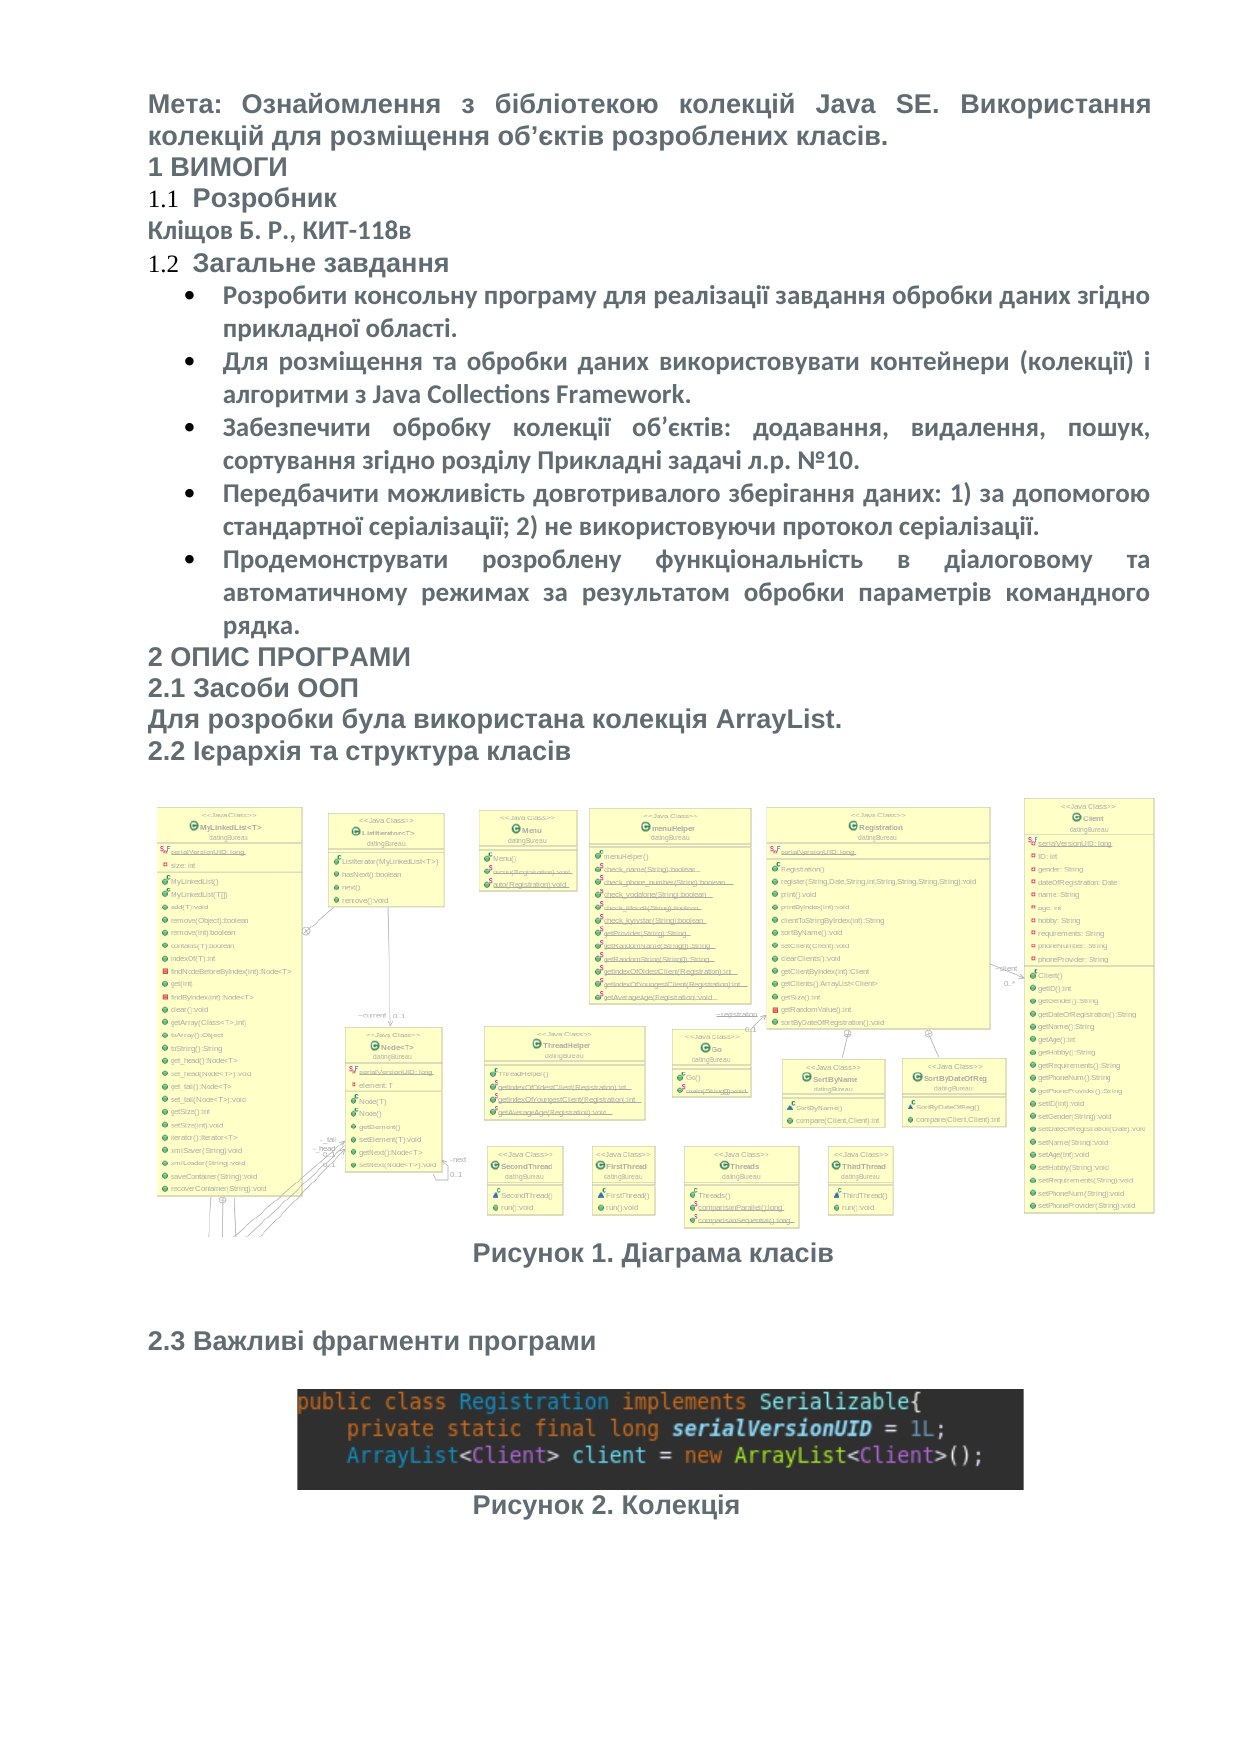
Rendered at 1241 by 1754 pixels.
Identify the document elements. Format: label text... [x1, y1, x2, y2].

list Розробити консольну програму для реалізації завдання обробки даних згідно прикладної області. [185, 278, 1152, 344]
text Мета: Ознайомлення з бібліотекою колекцій Java SE. Використання колекцій для розміщення об’єктів розроблених класів. [148, 88, 1152, 151]
text 2 ОПИС ПРОГРАМИ [148, 641, 1152, 672]
list Загальне завдання [148, 247, 1152, 278]
picture [157, 798, 1162, 1237]
list Продемонструвати розроблену функціональність в діалоговому та автоматичному режимах за результатом обробки параметрів командного рядка. [185, 542, 1152, 641]
text 2.1 Засоби ООП [148, 672, 1152, 703]
list Розробник [148, 182, 1152, 213]
text 2.3 Важливі фрагменти програми [148, 1325, 1152, 1357]
text Рисунок 2. Колекція [148, 1385, 1152, 1521]
picture [297, 1389, 1024, 1490]
text 2.2 Ієрархія та структура класів [148, 735, 1152, 766]
text 1 ВИМОГИ [148, 151, 1152, 182]
text Рисунок 1. Діаграма класів [148, 795, 1152, 1268]
text Кліщов Б. Р., КИТ-118в [148, 213, 1152, 247]
list Забезпечити обробку колекції об’єктів: додавання, видалення, пошук, сортування згідно розділу Прикладні задачі л.р. №10. [185, 410, 1152, 476]
list Передбачити можливість довготривалого зберігання даних: 1) за допомогою стандартної серіалізації; 2) не використовуючи протокол серіалізації. [185, 476, 1152, 542]
text Для розробки була використана колекція ArrayList. [148, 703, 1152, 735]
list Для розміщення та обробки даних використовувати контейнери (колекції) і алгоритми з Java Collections Framework. [185, 344, 1152, 410]
